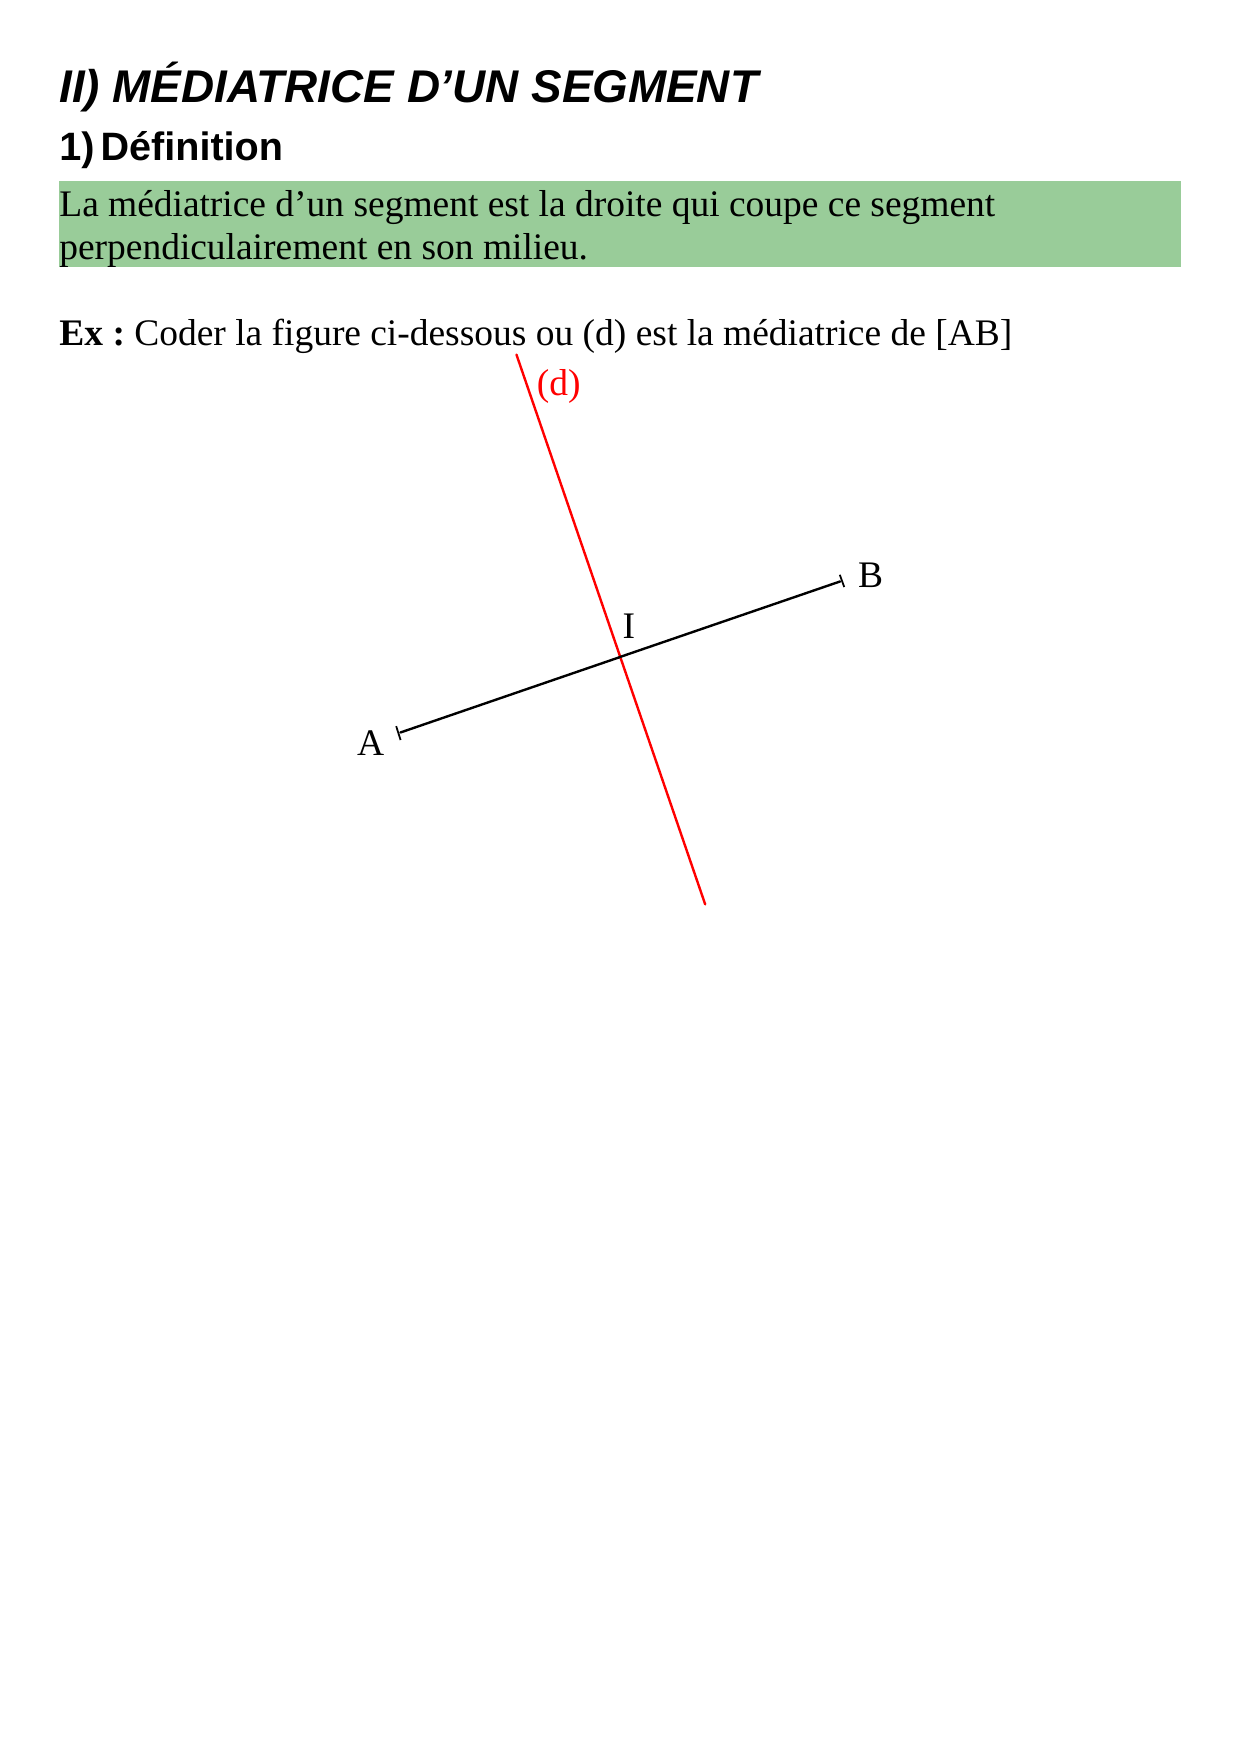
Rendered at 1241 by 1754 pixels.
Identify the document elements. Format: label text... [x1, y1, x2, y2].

text La médiatrice d’un segment est la droite qui coupe ce segment perpendiculairement en son milieu. [59, 181, 1181, 267]
list Définition [59, 123, 1181, 169]
text Ex : Coder la figure ci-dessous ou (d) est la médiatrice de [AB] [59, 310, 1181, 353]
list Médiatrice d’un segment [59, 59, 1181, 112]
